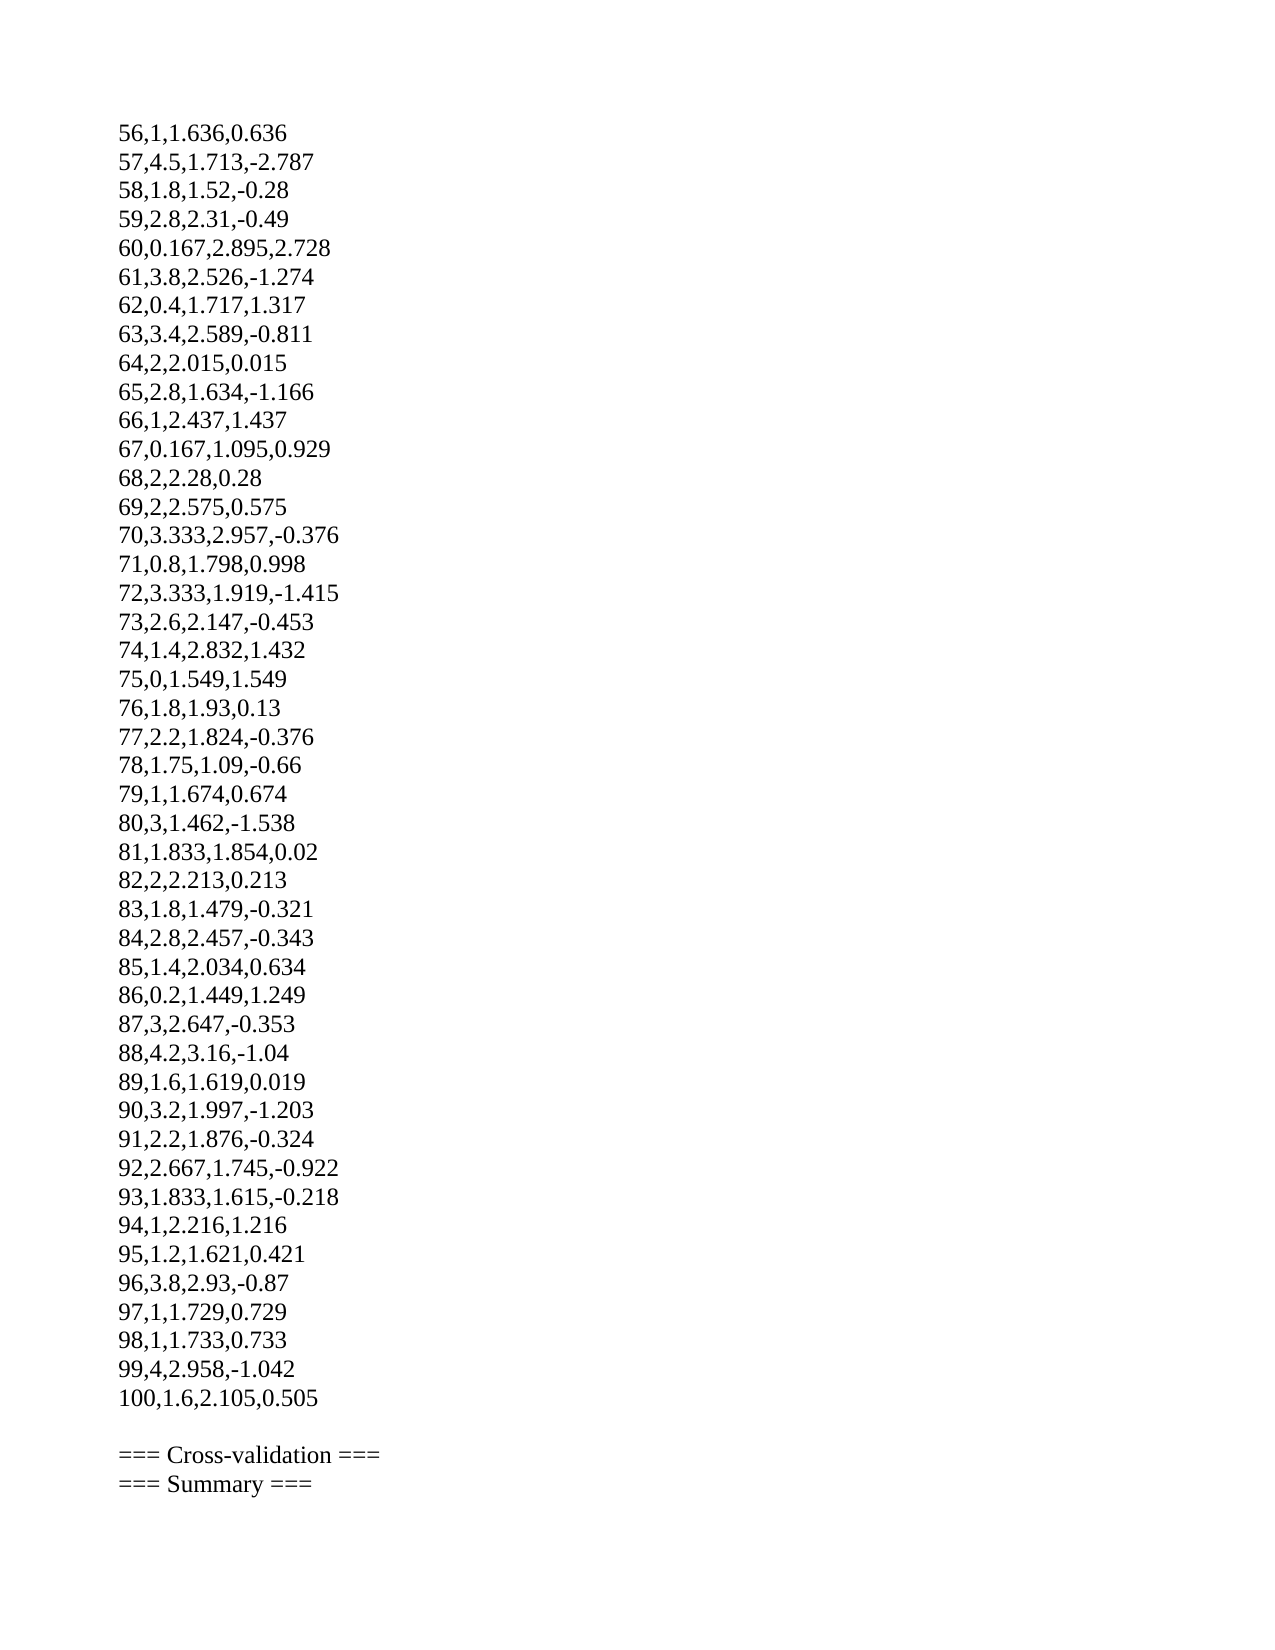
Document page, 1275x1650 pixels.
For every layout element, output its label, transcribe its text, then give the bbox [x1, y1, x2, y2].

text 96,3.8,2.93,-0.87 [118, 1268, 1157, 1297]
text === Cross-validation === [118, 1441, 1157, 1469]
text 60,0.167,2.895,2.728 [118, 233, 1157, 262]
text 87,3,2.647,-0.353 [118, 1009, 1157, 1038]
text 56,1,1.636,0.636 [118, 118, 1157, 147]
text 82,2,2.213,0.213 [118, 866, 1157, 894]
text 77,2.2,1.824,-0.376 [118, 722, 1157, 751]
text 93,1.833,1.615,-0.218 [118, 1182, 1157, 1211]
text 90,3.2,1.997,-1.203 [118, 1096, 1157, 1124]
text 85,1.4,2.034,0.634 [118, 952, 1157, 981]
text 70,3.333,2.957,-0.376 [118, 521, 1157, 549]
text 95,1.2,1.621,0.421 [118, 1239, 1157, 1268]
text 91,2.2,1.876,-0.324 [118, 1124, 1157, 1153]
text 58,1.8,1.52,-0.28 [118, 176, 1157, 204]
text 59,2.8,2.31,-0.49 [118, 204, 1157, 233]
text 68,2,2.28,0.28 [118, 463, 1157, 492]
text 69,2,2.575,0.575 [118, 492, 1157, 521]
text 80,3,1.462,-1.538 [118, 808, 1157, 837]
text 88,4.2,3.16,-1.04 [118, 1038, 1157, 1067]
text 100,1.6,2.105,0.505 [118, 1383, 1157, 1412]
text 89,1.6,1.619,0.019 [118, 1067, 1157, 1096]
text 71,0.8,1.798,0.998 [118, 549, 1157, 578]
text 83,1.8,1.479,-0.321 [118, 894, 1157, 923]
text 61,3.8,2.526,-1.274 [118, 262, 1157, 291]
text 79,1,1.674,0.674 [118, 779, 1157, 808]
text 97,1,1.729,0.729 [118, 1297, 1157, 1326]
text 62,0.4,1.717,1.317 [118, 291, 1157, 319]
text 84,2.8,2.457,-0.343 [118, 923, 1157, 952]
text 65,2.8,1.634,-1.166 [118, 377, 1157, 406]
text 66,1,2.437,1.437 [118, 406, 1157, 434]
text 63,3.4,2.589,-0.811 [118, 319, 1157, 348]
text 99,4,2.958,-1.042 [118, 1354, 1157, 1383]
text 86,0.2,1.449,1.249 [118, 981, 1157, 1009]
text 74,1.4,2.832,1.432 [118, 636, 1157, 664]
text 75,0,1.549,1.549 [118, 664, 1157, 693]
text 73,2.6,2.147,-0.453 [118, 607, 1157, 636]
text 81,1.833,1.854,0.02 [118, 837, 1157, 866]
text 57,4.5,1.713,-2.787 [118, 147, 1157, 176]
text 67,0.167,1.095,0.929 [118, 434, 1157, 463]
text === Summary === [118, 1469, 1157, 1498]
text 92,2.667,1.745,-0.922 [118, 1153, 1157, 1182]
text 76,1.8,1.93,0.13 [118, 693, 1157, 722]
text 72,3.333,1.919,-1.415 [118, 578, 1157, 607]
text 78,1.75,1.09,-0.66 [118, 751, 1157, 779]
text 98,1,1.733,0.733 [118, 1326, 1157, 1354]
text 64,2,2.015,0.015 [118, 348, 1157, 377]
text 94,1,2.216,1.216 [118, 1211, 1157, 1239]
